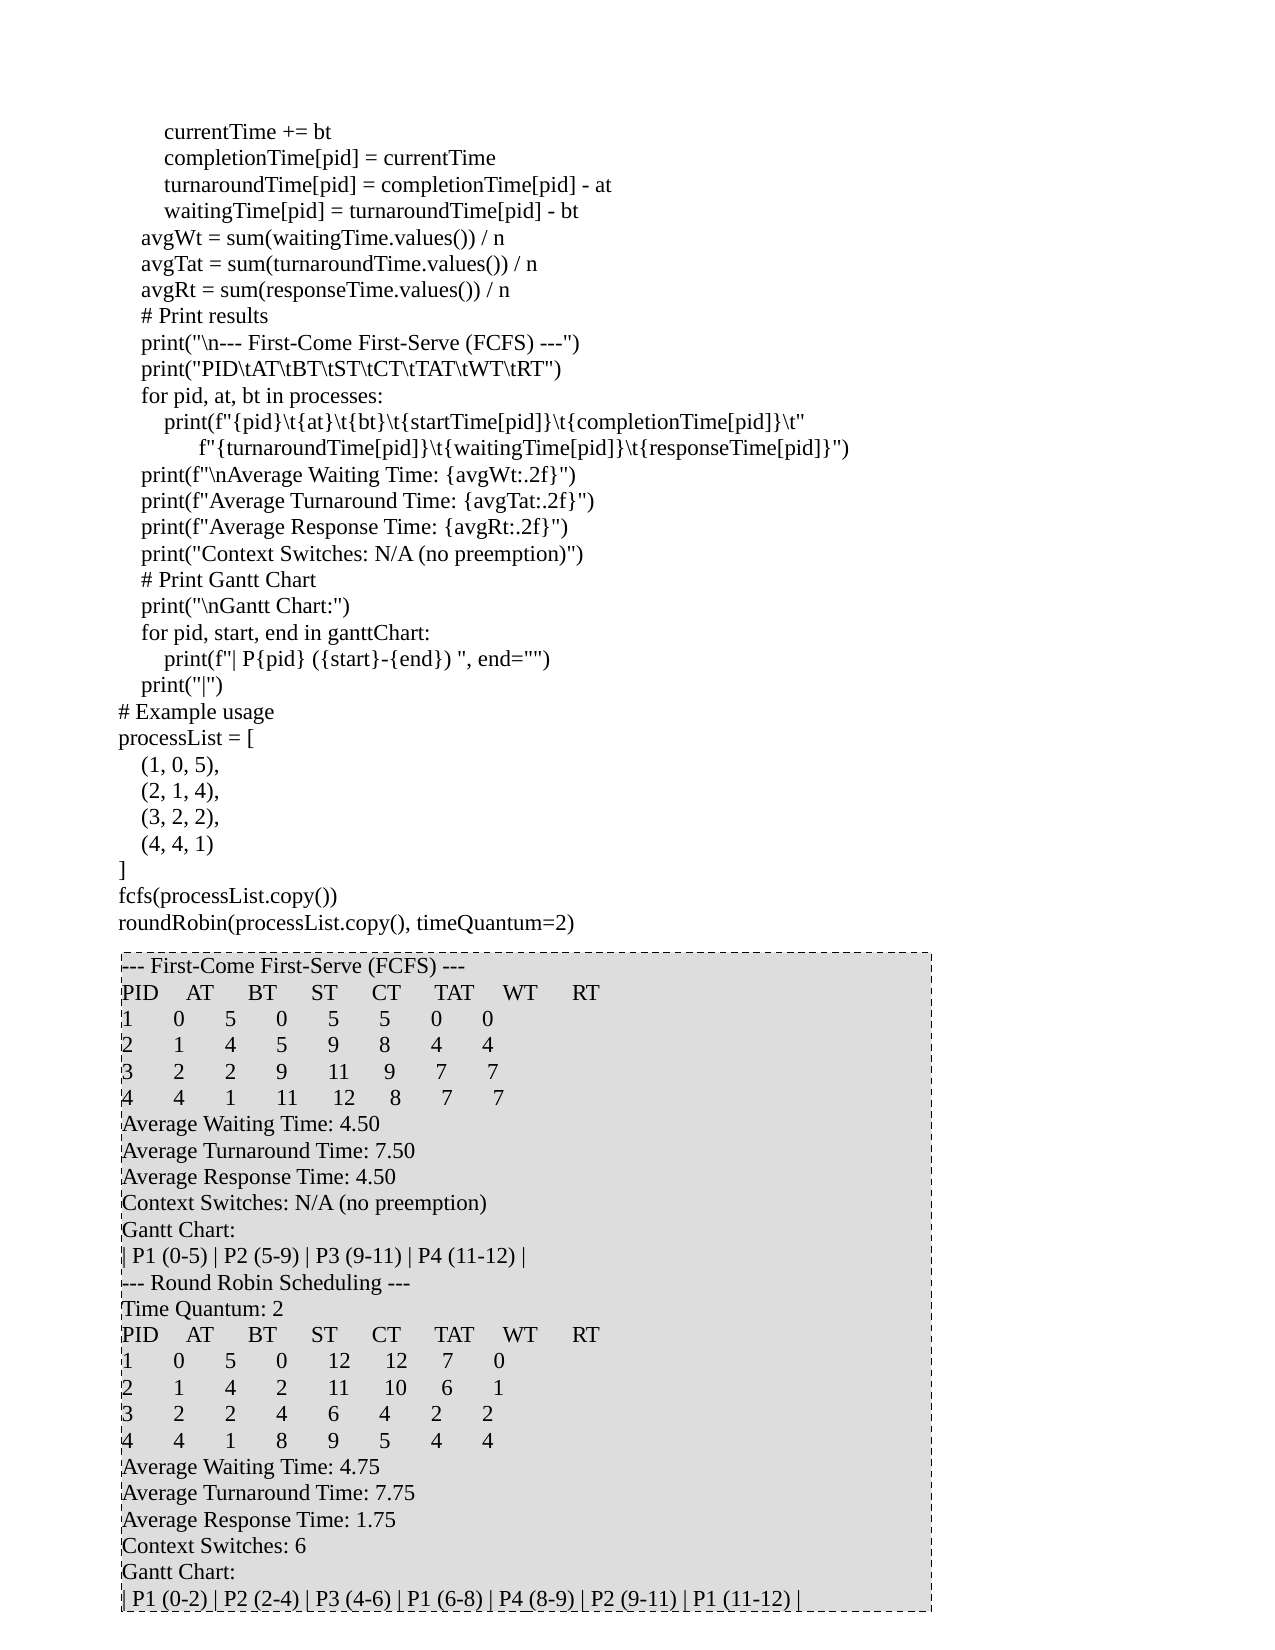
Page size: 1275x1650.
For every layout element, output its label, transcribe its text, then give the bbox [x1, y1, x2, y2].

text avgTat = sum(turnaroundTime.values()) / n [118, 250, 1157, 276]
text for pid, at, bt in processes: [118, 382, 1157, 408]
text print("PID\tAT\tBT\tST\tCT\tTAT\tWT\tRT") [118, 355, 1157, 382]
text avgRt = sum(responseTime.values()) / n [118, 276, 1157, 303]
text print(f"| P{pid} ({start}-{end}) ", end="") [118, 645, 1157, 672]
text for pid, start, end in ganttChart: [118, 619, 1157, 645]
text print("\nGantt Chart:") [118, 592, 1157, 619]
text processList = [ [118, 724, 1157, 751]
text f"{turnaroundTime[pid]}\t{waitingTime[pid]}\t{responseTime[pid]}") [118, 434, 1157, 461]
text # Print results [118, 303, 1157, 329]
text roundRobin(processList.copy(), timeQuantum=2) [118, 909, 1157, 935]
text print(f"Average Turnaround Time: {avgTat:.2f}") [118, 487, 1157, 513]
text waitingTime[pid] = turnaroundTime[pid] - bt [118, 197, 1157, 223]
text (3, 2, 2), [118, 803, 1157, 830]
text currentTime += bt [118, 118, 1157, 144]
text print("\n--- First-Come First-Serve (FCFS) ---") [118, 329, 1157, 355]
text avgWt = sum(waitingTime.values()) / n [118, 223, 1157, 250]
text print("Context Switches: N/A (no preemption)") [118, 540, 1157, 566]
text completionTime[pid] = currentTime [118, 144, 1157, 171]
text ] [118, 856, 1157, 882]
text (1, 0, 5), [118, 751, 1157, 777]
text print(f"\nAverage Waiting Time: {avgWt:.2f}") [118, 461, 1157, 487]
text (4, 4, 1) [118, 830, 1157, 856]
text (2, 1, 4), [118, 777, 1157, 803]
text # Print Gantt Chart [118, 566, 1157, 592]
text turnaroundTime[pid] = completionTime[pid] - at [118, 171, 1157, 197]
text print(f"Average Response Time: {avgRt:.2f}") [118, 513, 1157, 540]
text print(f"{pid}\t{at}\t{bt}\t{startTime[pid]}\t{completionTime[pid]}\t" [118, 408, 1157, 434]
text print("|") [118, 672, 1157, 698]
text # Example usage [118, 698, 1157, 724]
text fcfs(processList.copy()) [118, 882, 1157, 909]
